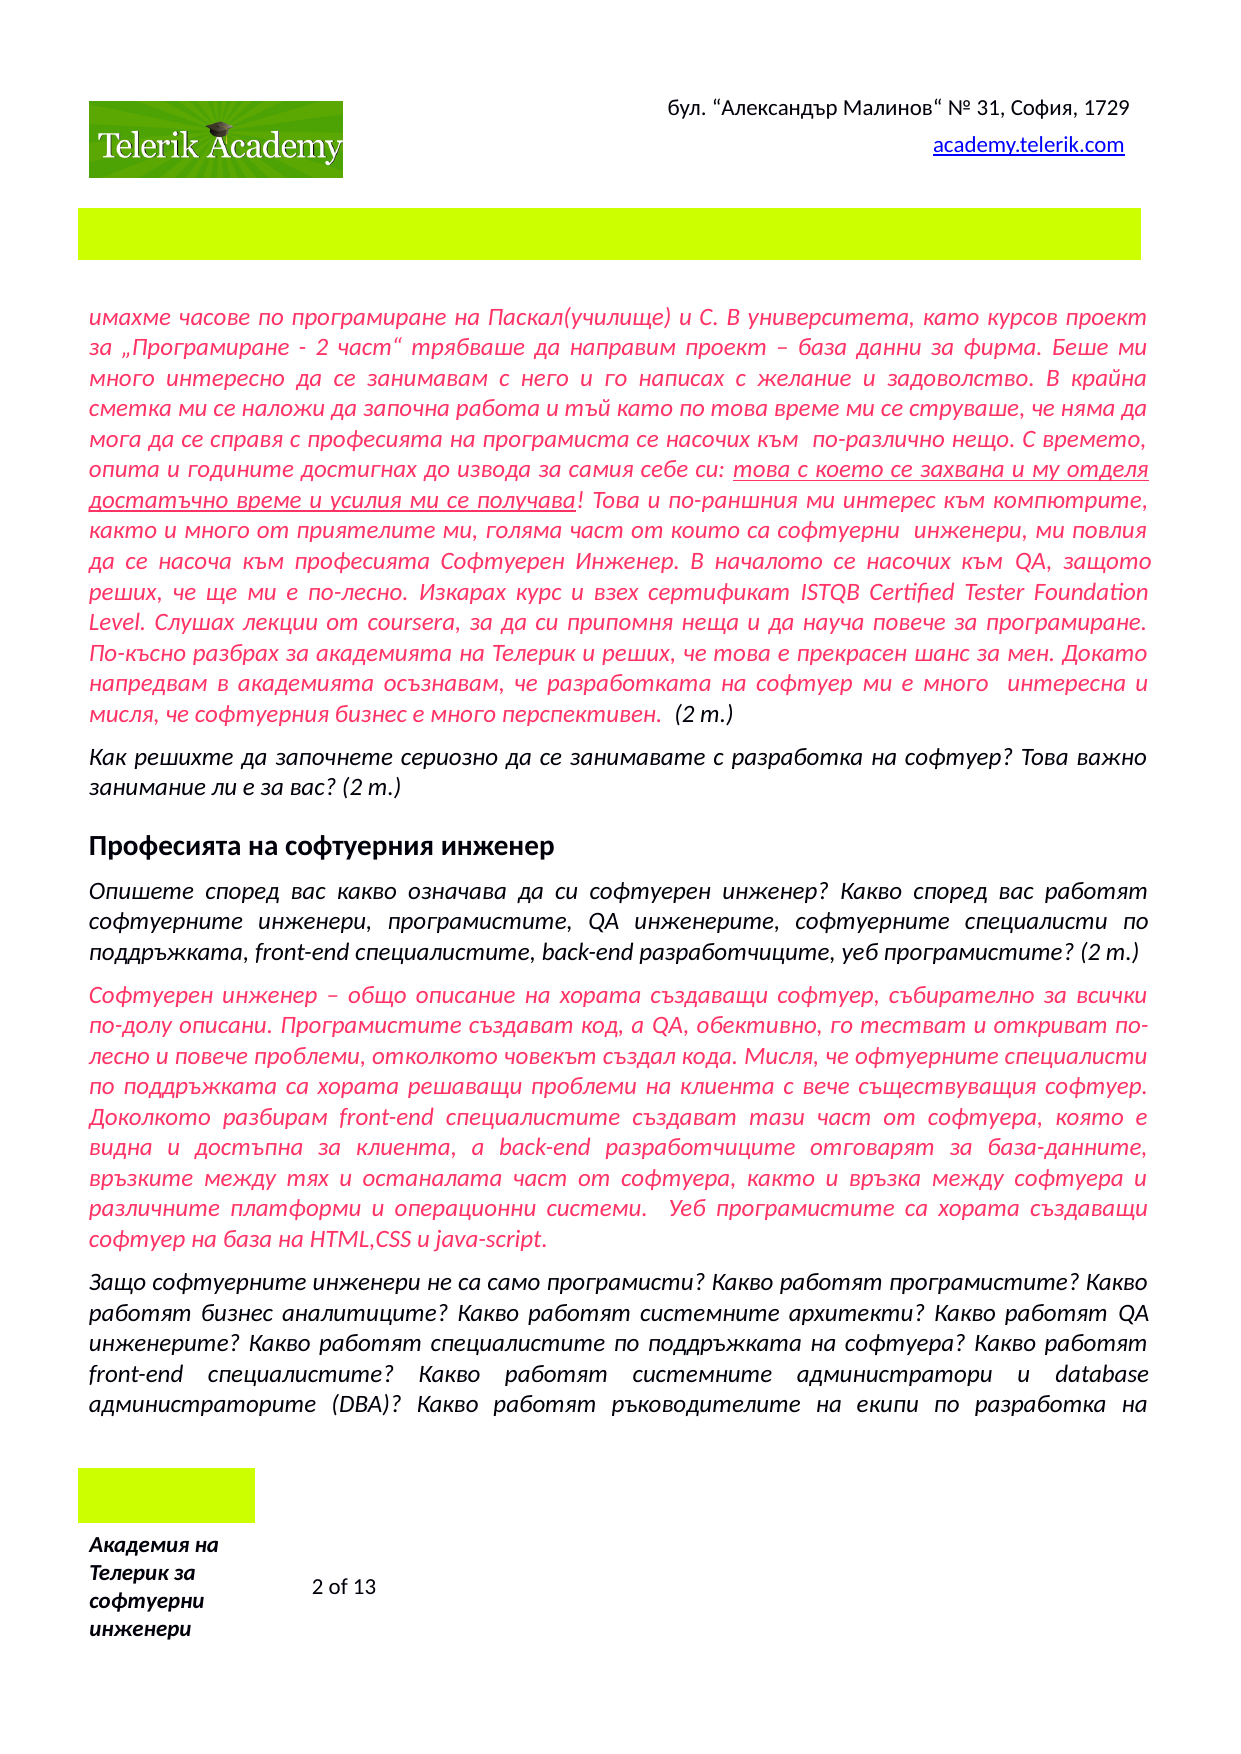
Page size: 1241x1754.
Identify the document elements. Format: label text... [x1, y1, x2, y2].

picture [89, 101, 343, 178]
text Опишете според вас какво означава да си софтуерен инженер? Какво според вас работят софтуерните инженери, програмистите, QA инженерите, софтуерните специалисти по поддръжката, front-end специалистите, back-end разработчиците, уеб програмистите? (2 т.) [89, 875, 1152, 966]
text имахме часове по програмиране на Паскал(училище) и С. В университета, като курсов проект за „Програмиране - 2 част“ трябваше да направим проект – база данни за фирма. Беше ми много интересно да се занимавам с него и го написах с желание и задоволство. В крайна сметка ми се наложи да започна работа и тъй като по това време ми се струваше, че няма да мога да се справя с професията на програмиста се насочих към по-различно нещо. С времето, опита и годините достигнах до извода за самия себе си: това с което се захвана и му отделя достатъчно време и усилия ми се получава! Това и по-раншния ми интерес към компютрите, както и много от приятелите ми, голяма част от които са софтуерни инженери, ми повлия да се насоча към професията Софтуерен Инженер. В началото се насочих към QA, защото реших, че ще ми е по-лесно. Изкарах курс и взех сертификат ISTQB Certified Tester Foundation Level. Слушах лекции от coursera, за да си припомня неща и да науча повече за програмиране. По-късно разбрах за академията на Телерик и реших, че това е прекрасен шанс за мен. Докато напредвам в академията осъзнавам, че разработката на софтуер ми е много интересна и мисля, че софтуерния бизнес е много перспективен. (2 т.) [89, 301, 1152, 728]
subtitle Професията на софтуерния инженер [89, 827, 1152, 862]
text Защо софтуерните инженери не са само програмисти? Какво работят програмистите? Какво работят бизнес аналитиците? Какво работят системните архитекти? Какво работят QA инженерите? Какво работят специалистите по поддръжката на софтуера? Какво работят front-end специалистите? Какво работят системните администратори и database администраторите (DBA)? Какво работят ръководителите на екипи по разработка на [89, 1266, 1152, 1419]
text Софтуерен инженер – общо описание на хората създаващи софтуер, събирателно за всички по-долу описани. Програмистите създават код, а QA, обективно, го тестват и откриват по-лесно и повече проблеми, отколкото човекът създал кода. Мисля, че офтуерните специалисти по поддръжката са хората решаващи проблеми на клиента с вече съществуващия софтуер. Доколкото разбирам front-end специалистите създават тази част от софтуера, която е видна и достъпна за клиента, а back-end разработчиците отговарят за база-данните, връзките между тях и останалата част от софтуера, както и връзка между софтуера и различните платформи и операционни системи. Уеб програмистите са хората създаващи софтуер на база на HTML,CSS и java-script. [89, 979, 1152, 1254]
text Как решихте да започнете сериозно да се занимавате с разработка на софтуер? Това важно занимание ли е за вас? (2 т.) [89, 741, 1152, 802]
